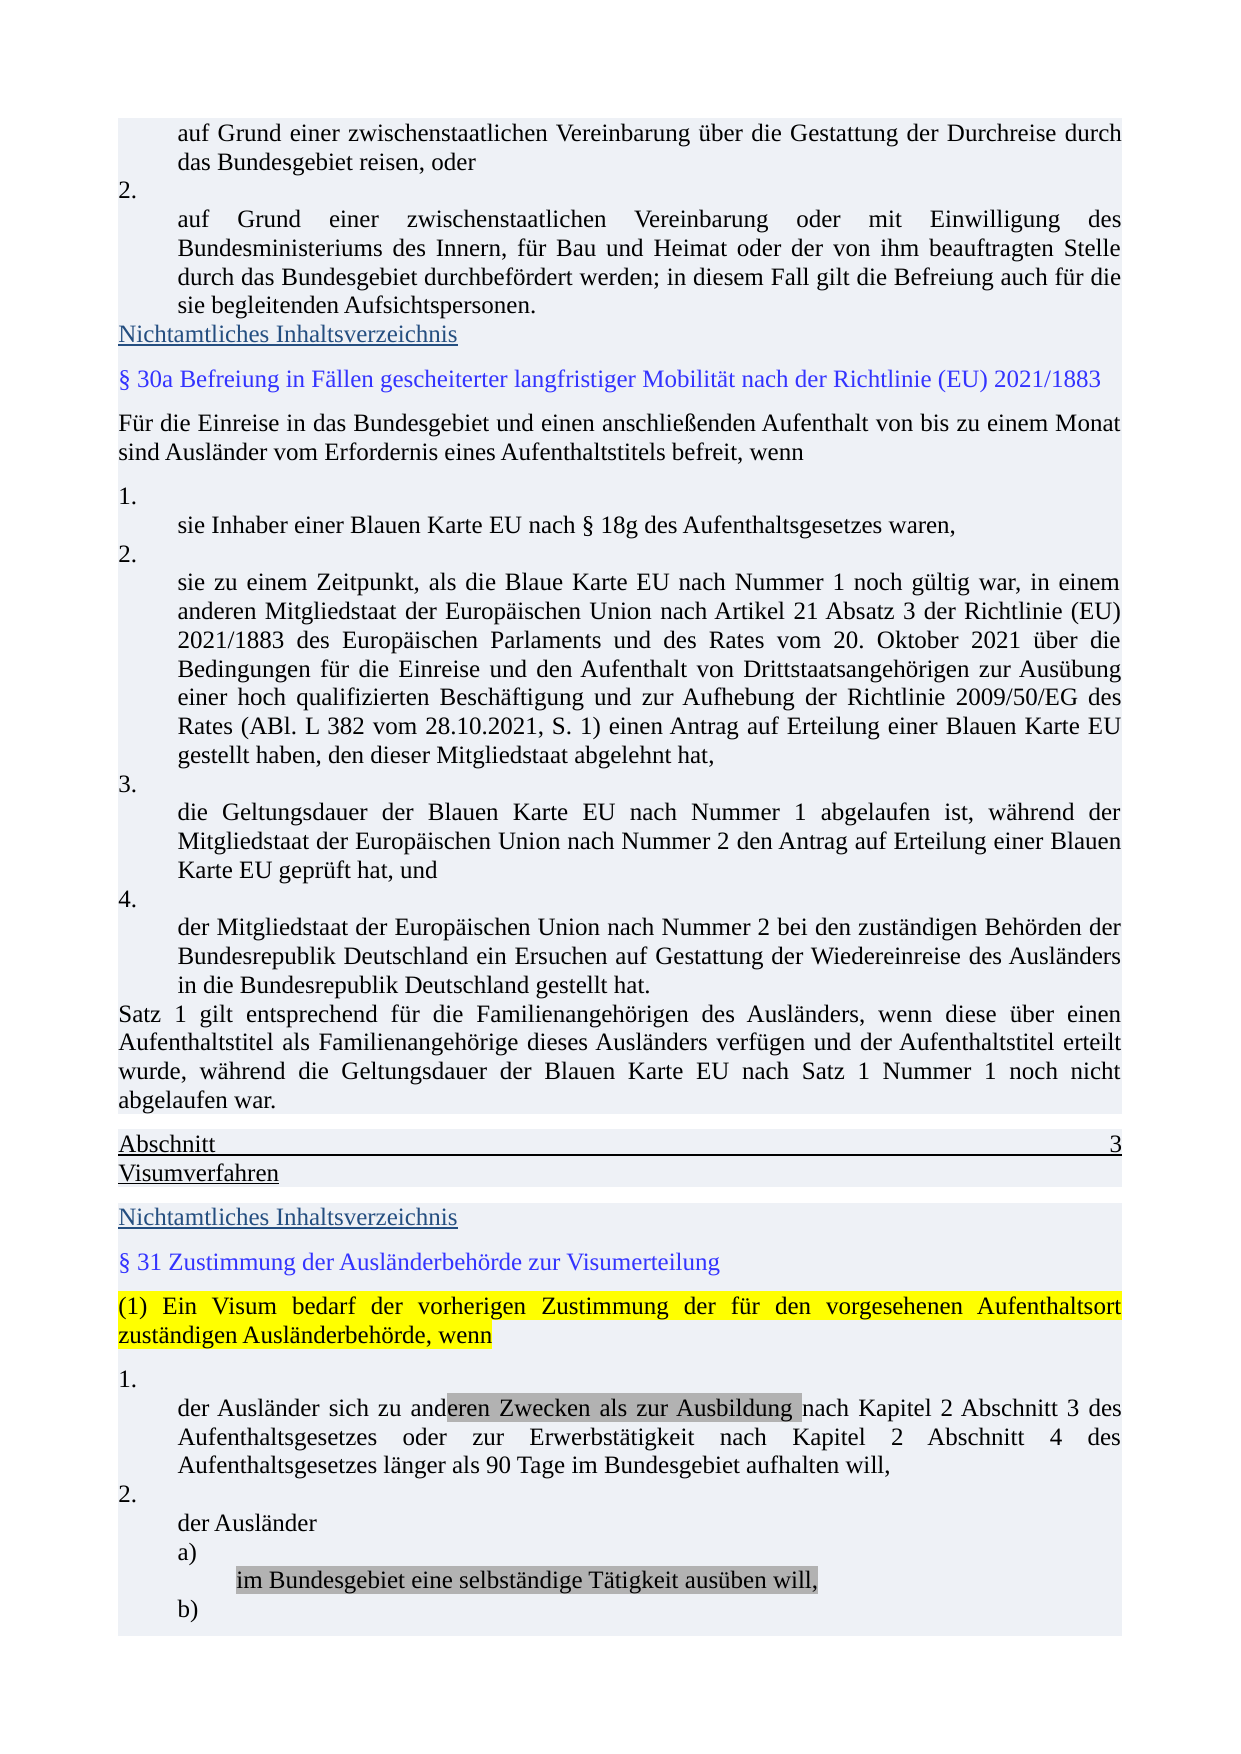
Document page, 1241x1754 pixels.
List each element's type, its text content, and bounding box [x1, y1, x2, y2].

subtitle a) [177, 1537, 1122, 1566]
list der Ausländer sich zu anderen Zwecken als zur Ausbildung nach Kapitel 2 Abschnitt 3 des Aufenthaltsgesetzes oder zur Erwerbstätigkeit nach Kapitel 2 Abschnitt 4 des Aufenthaltsgesetzes länger als 90 Tage im Bundesgebiet aufhalten will, [177, 1393, 1122, 1479]
subtitle 2. [118, 1479, 1122, 1508]
list die Geltungsdauer der Blauen Karte EU nach Nummer 1 abgelaufen ist, während der Mitgliedstaat der Europäischen Union nach Nummer 2 den Antrag auf Erteilung einer Blauen Karte EU geprüft hat, und [177, 797, 1122, 884]
subtitle 1. [118, 1364, 1122, 1393]
subtitle 4. [118, 884, 1122, 912]
text Satz 1 gilt entsprechend für die Familienangehörigen des Ausländers, wenn diese über einen Aufenthaltstitel als Familienangehörige dieses Ausländers verfügen und der Aufenthaltstitel erteilt wurde, während die Geltungsdauer der Blauen Karte EU nach Satz 1 Nummer 1 noch nicht abgelaufen war. [118, 999, 1122, 1114]
text (1) Ein Visum bedarf der vorherigen Zustimmung der für den vorgesehenen Aufenthaltsort zuständigen Ausländerbehörde, wenn [118, 1291, 1122, 1349]
list sie zu einem Zeitpunkt, als die Blaue Karte EU nach Nummer 1 noch gültig war, in einem anderen Mitgliedstaat der Europäischen Union nach Artikel 21 Absatz 3 der Richtlinie (EU) 2021/1883 des Europäischen Parlaments und des Rates vom 20. Oktober 2021 über die Bedingungen für die Einreise und den Aufenthalt von Drittstaatsangehörigen zur Ausübung einer hoch qualifizierten Beschäftigung und zur Aufhebung der Richtlinie 2009/50/EG des Rates (ABl. L 382 vom 28.10.2021, S. 1) einen Antrag auf Erteilung einer Blauen Karte EU gestellt haben, den dieser Mitgliedstaat abgelehnt hat, [177, 567, 1122, 769]
list auf Grund einer zwischenstaatlichen Vereinbarung über die Gestattung der Durchreise durch das Bundesgebiet reisen, oder [177, 118, 1122, 176]
subtitle 2. [118, 176, 1122, 204]
subtitle Abschnitt 3 [118, 1129, 1122, 1154]
list der Ausländer [177, 1508, 1122, 1537]
text Nichtamtliches Inhaltsverzeichnis [118, 319, 1122, 348]
list auf Grund einer zwischenstaatlichen Vereinbarung oder mit Einwilligung des Bundesministeriums des Innern, für Bau und Heimat oder der von ihm beauftragten Stelle durch das Bundesgebiet durchbefördert werden; in diesem Fall gilt die Befreiung auch für die sie begleitenden Aufsichtspersonen. [177, 204, 1122, 319]
list sie Inhaber einer Blauen Karte EU nach § 18g des Aufenthaltsgesetzes waren, [177, 510, 1122, 539]
list der Mitgliedstaat der Europäischen Union nach Nummer 2 bei den zuständigen Behörden der Bundesrepublik Deutschland ein Ersuchen auf Gestattung der Wiedereinreise des Ausländers in die Bundesrepublik Deutschland gestellt hat. [177, 912, 1122, 999]
subtitle § 30a Befreiung in Fällen gescheiterter langfristiger Mobilität nach der Richtlinie (EU) 2021/1883 [118, 364, 1122, 392]
subtitle § 31 Zustimmung der Ausländerbehörde zur Visumerteilung [118, 1247, 1122, 1276]
list im Bundesgebiet eine selbständige Tätigkeit ausüben will, [236, 1566, 1122, 1594]
text Nichtamtliches Inhaltsverzeichnis [118, 1202, 1122, 1231]
subtitle Visumverfahren [118, 1156, 1122, 1187]
subtitle b) [177, 1594, 1122, 1623]
subtitle 3. [118, 769, 1122, 797]
text Für die Einreise in das Bundesgebiet und einen anschließenden Aufenthalt von bis zu einem Monat sind Ausländer vom Erfordernis eines Aufenthaltstitels befreit, wenn [118, 408, 1122, 466]
subtitle 1. [118, 481, 1122, 510]
subtitle 2. [118, 539, 1122, 567]
